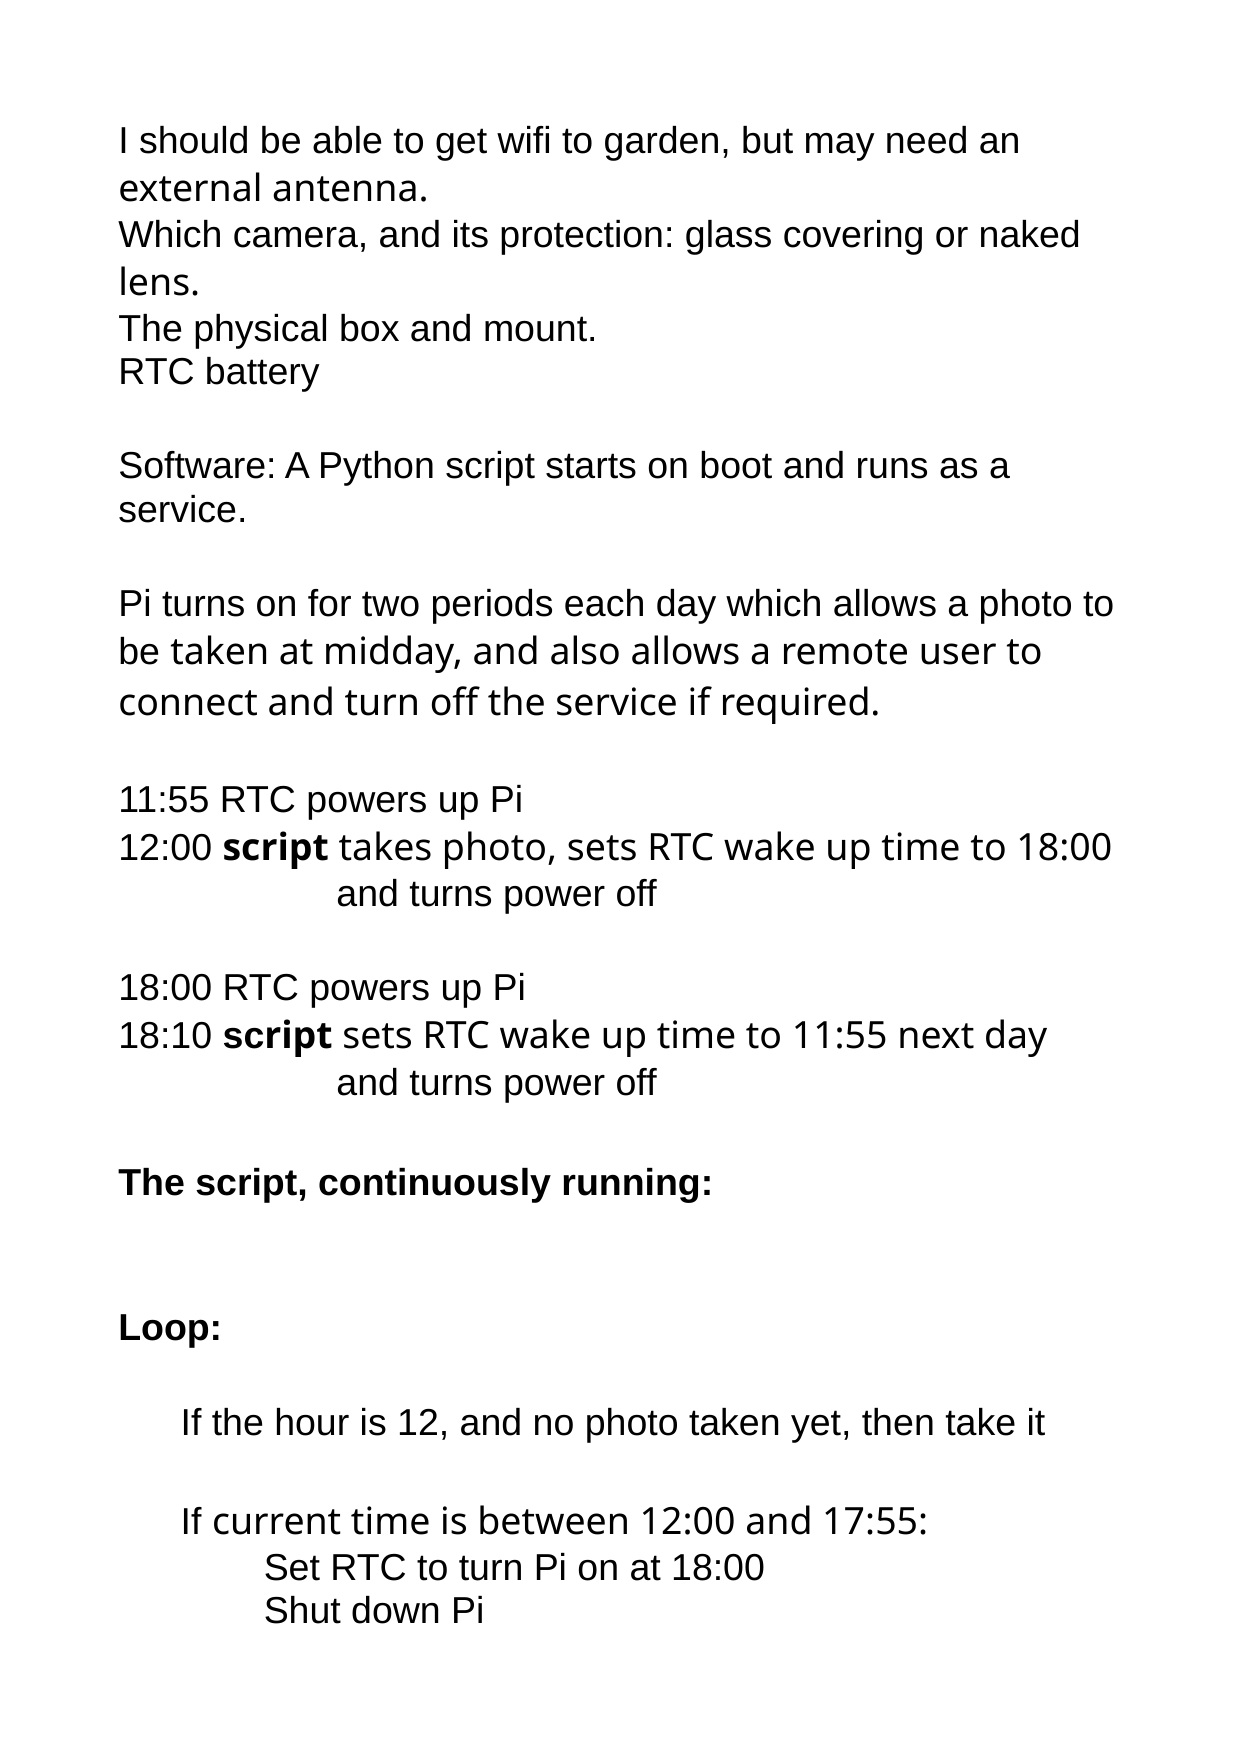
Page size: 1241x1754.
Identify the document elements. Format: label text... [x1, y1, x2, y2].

text 11:55 RTC powers up Pi [118, 777, 1122, 820]
text RTC battery [118, 349, 1122, 393]
text I should be able to get wifi to garden, but may need an external antenna. [118, 118, 1122, 212]
text The physical box and mount. [118, 306, 1122, 349]
text Set RTC to turn Pi on at 18:00 [118, 1545, 1122, 1588]
text and turns power off [118, 1060, 1122, 1103]
text and turns power off [118, 871, 1122, 914]
text 18:00 RTC powers up Pi [118, 966, 1122, 1009]
text Software: A Python script starts on boot and runs as a service. [118, 444, 1122, 530]
text Pi turns on for two periods each day which allows a photo to be taken at midday, and also allows a remote user to connect and turn off the service if required. [118, 581, 1122, 726]
text Shut down Pi [118, 1588, 1122, 1631]
text 12:00 script takes photo, sets RTC wake up time to 18:00 [118, 820, 1122, 871]
text Which camera, and its protection: glass covering or naked lens. [118, 212, 1122, 306]
text Loop: [118, 1306, 1122, 1349]
text 18:10 script sets RTC wake up time to 11:55 next day [118, 1009, 1122, 1060]
text If current time is between 12:00 and 17:55: [118, 1494, 1122, 1545]
text The script, continuously running: [118, 1160, 1122, 1203]
text If the hour is 12, and no photo taken yet, then take it [118, 1400, 1122, 1443]
